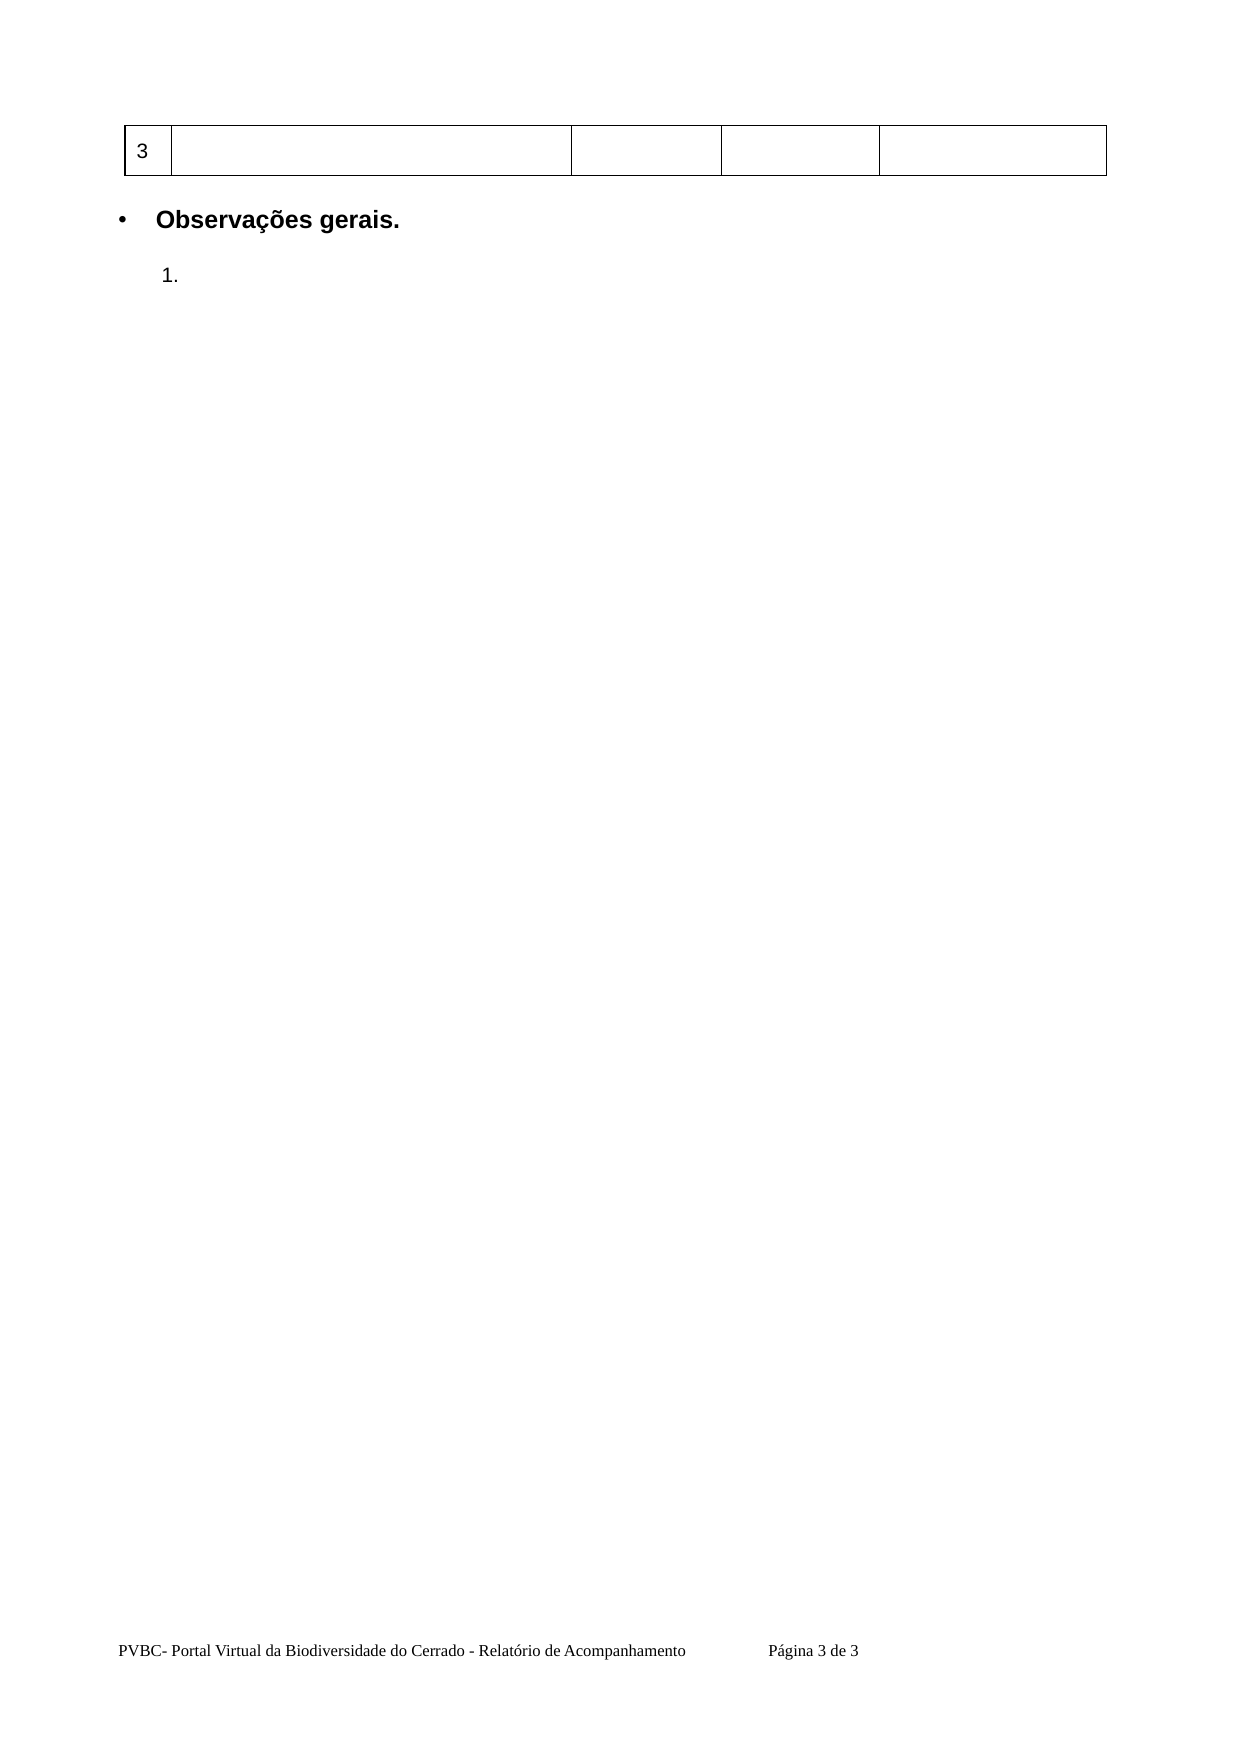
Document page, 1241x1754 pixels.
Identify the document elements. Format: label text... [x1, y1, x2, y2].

table_cell [722, 126, 879, 175]
list Observações gerais. [118, 205, 1122, 234]
table_cell [572, 126, 721, 175]
table_cell 3 [126, 126, 171, 175]
table_cell [172, 126, 571, 175]
table_cell [880, 126, 1106, 175]
